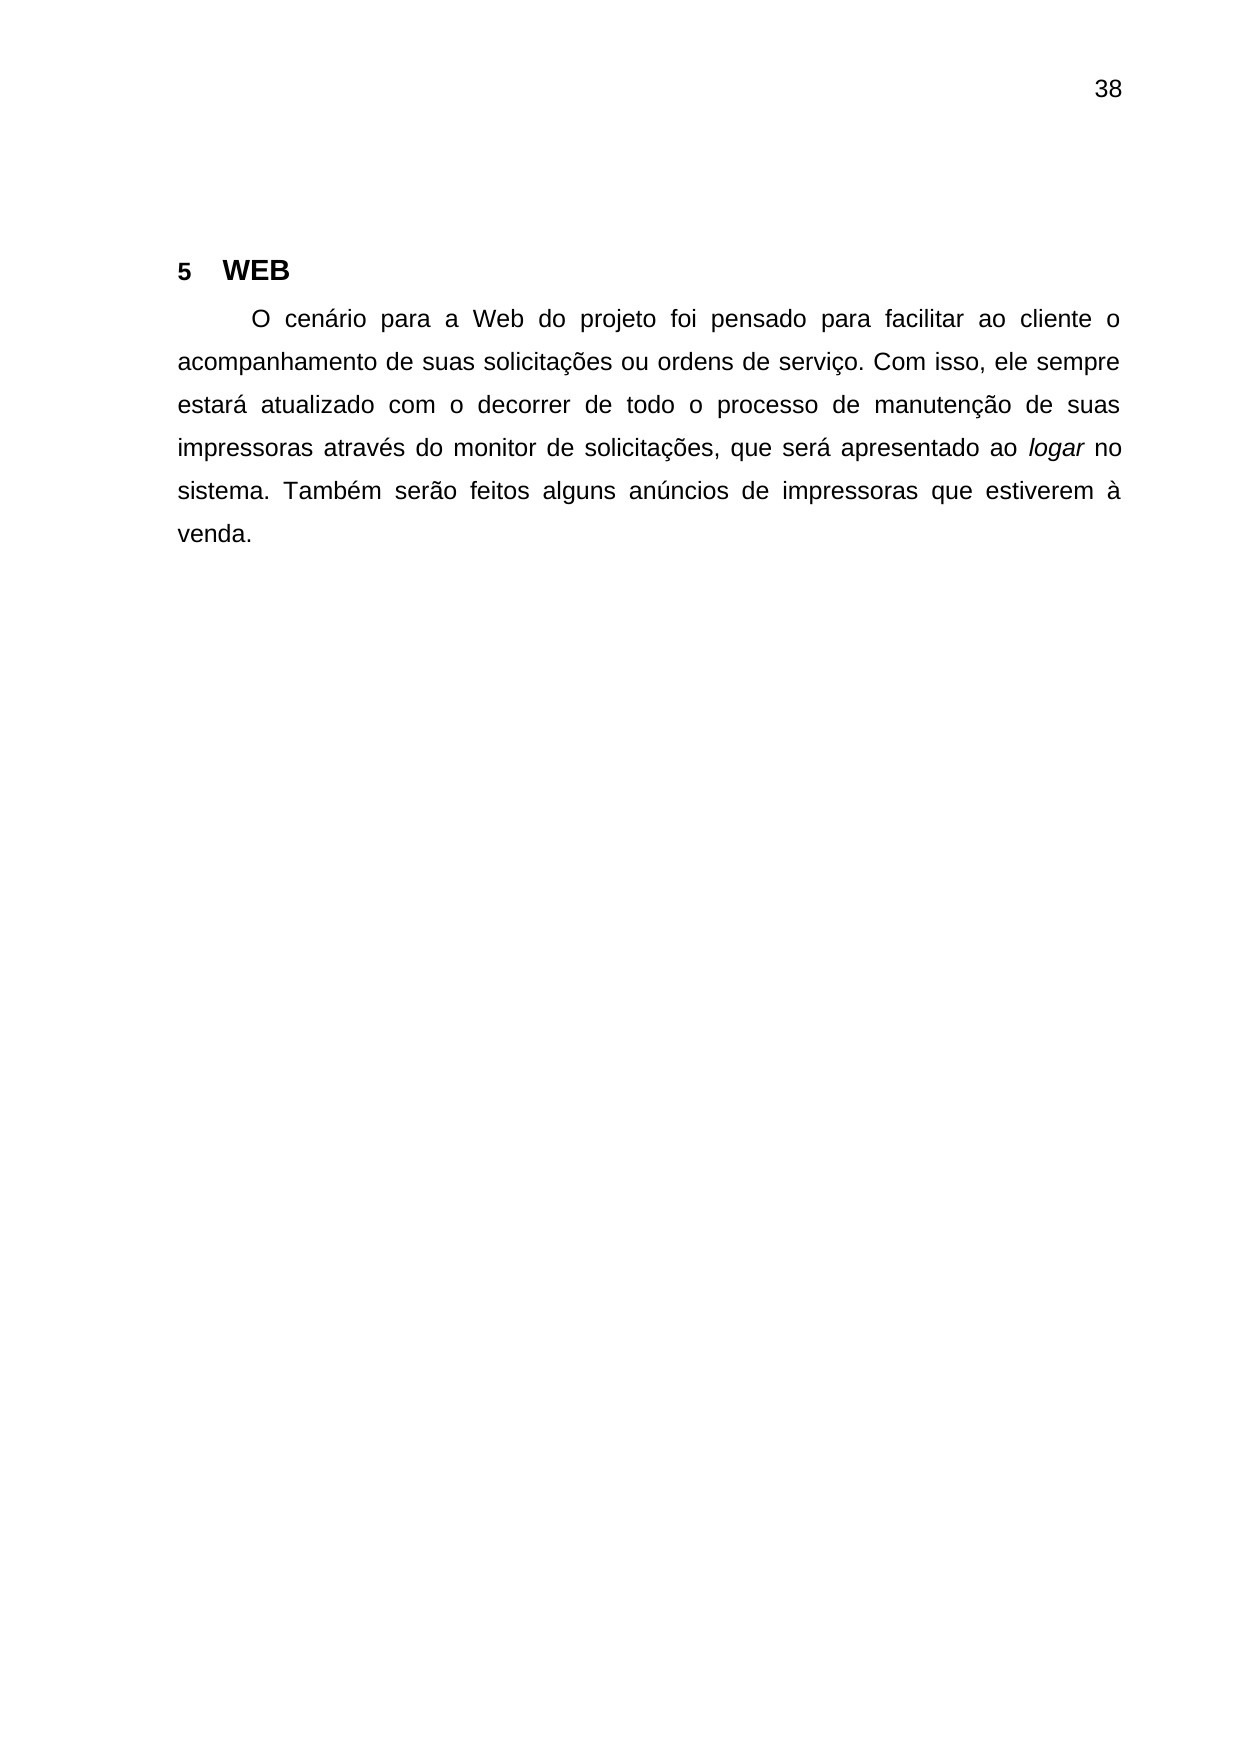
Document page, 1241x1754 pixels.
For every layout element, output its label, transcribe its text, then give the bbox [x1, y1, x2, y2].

text O cenário para a Web do projeto foi pensado para facilitar ao cliente o acompanhamento de suas solicitações ou ordens de serviço. Com isso, ele sempre estará atualizado com o decorrer de todo o processo de manutenção de suas impressoras através do monitor de solicitações, que será apresentado ao logar no sistema. Também serão feitos alguns anúncios de impressoras que estiverem à venda. [177, 303, 1122, 548]
subtitle WEB [177, 253, 1122, 287]
